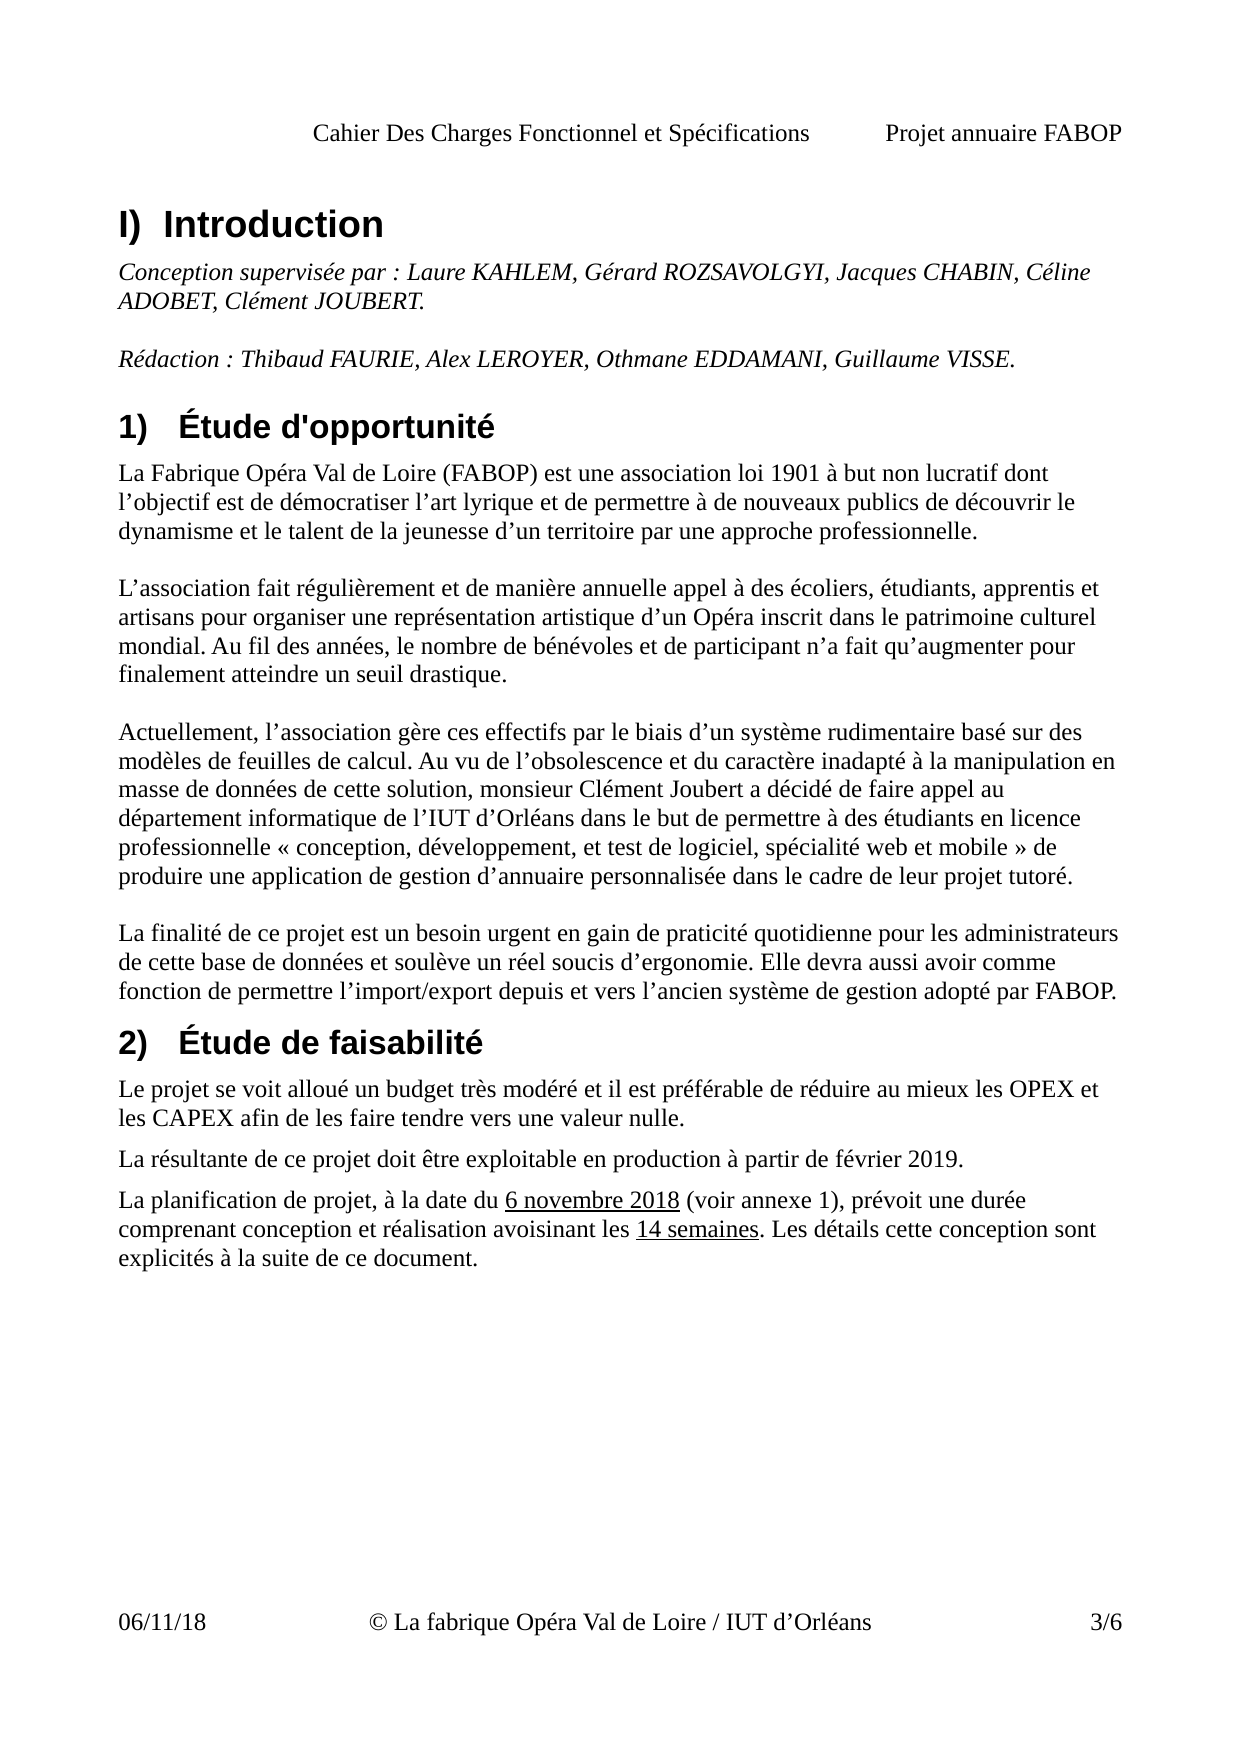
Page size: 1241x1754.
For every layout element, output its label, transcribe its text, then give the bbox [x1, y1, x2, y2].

text La Fabrique Opéra Val de Loire (FABOP) est une association loi 1901 à but non lucratif dont l’objectif est de démocratiser l’art lyrique et de permettre à de nouveaux publics de découvrir le dynamisme et le talent de la jeunesse d’un territoire par une approche professionnelle. L’association fait régulièrement et de manière annuelle appel à des écoliers, étudiants, apprentis et artisans pour organiser une représentation artistique d’un Opéra inscrit dans le patrimoine culturel mondial. Au fil des années, le nombre de bénévoles et de participant n’a fait qu’augmenter pour finalement atteindre un seuil drastique. Actuellement, l’association gère ces effectifs par le biais d’un système rudimentaire basé sur des modèles de feuilles de calcul. Au vu de l’obsolescence et du caractère inadapté à la manipulation en masse de données de cette solution, monsieur Clément Joubert a décidé de faire appel au département informatique de l’IUT d’Orléans dans le but de permettre à des étudiants en licence professionnelle « conception, développement, et test de logiciel, spécialité web et mobile » de produire une application de gestion d’annuaire personnalisée dans le cadre de leur projet tutoré. La finalité de ce projet est un besoin urgent en gain de praticité quotidienne pour les administrateurs de cette base de données et soulève un réel soucis d’ergonomie. Elle devra aussi avoir comme fonction de permettre l’import/export depuis et vers l’ancien système de gestion adopté par FABOP. [118, 458, 1122, 1004]
text La résultante de ce projet doit être exploitable en production à partir de février 2019. [118, 1144, 1122, 1173]
text La planification de projet, à la date du 6 novembre 2018 (voir annexe 1), prévoit une durée comprenant conception et réalisation avoisinant les 14 semaines. Les détails cette conception sont explicités à la suite de ce document. [118, 1185, 1122, 1271]
subtitle Étude d'opportunité [118, 407, 1122, 446]
text Le projet se voit alloué un budget très modéré et il est préférable de réduire au mieux les OPEX et les CAPEX afin de les faire tendre vers une valeur nulle. [118, 1074, 1122, 1131]
subtitle Étude de faisabilité [118, 1023, 1122, 1062]
text Conception supervisée par : Laure KAHLEM, Gérard ROZSAVOLGYI, Jacques CHABIN, Céline ADOBET, Clément JOUBERT. [118, 257, 1122, 315]
subtitle Introduction [118, 201, 1122, 245]
text Rédaction : Thibaud FAURIE, Alex LEROYER, Othmane EDDAMANI, Guillaume VISSE. [118, 344, 1122, 372]
